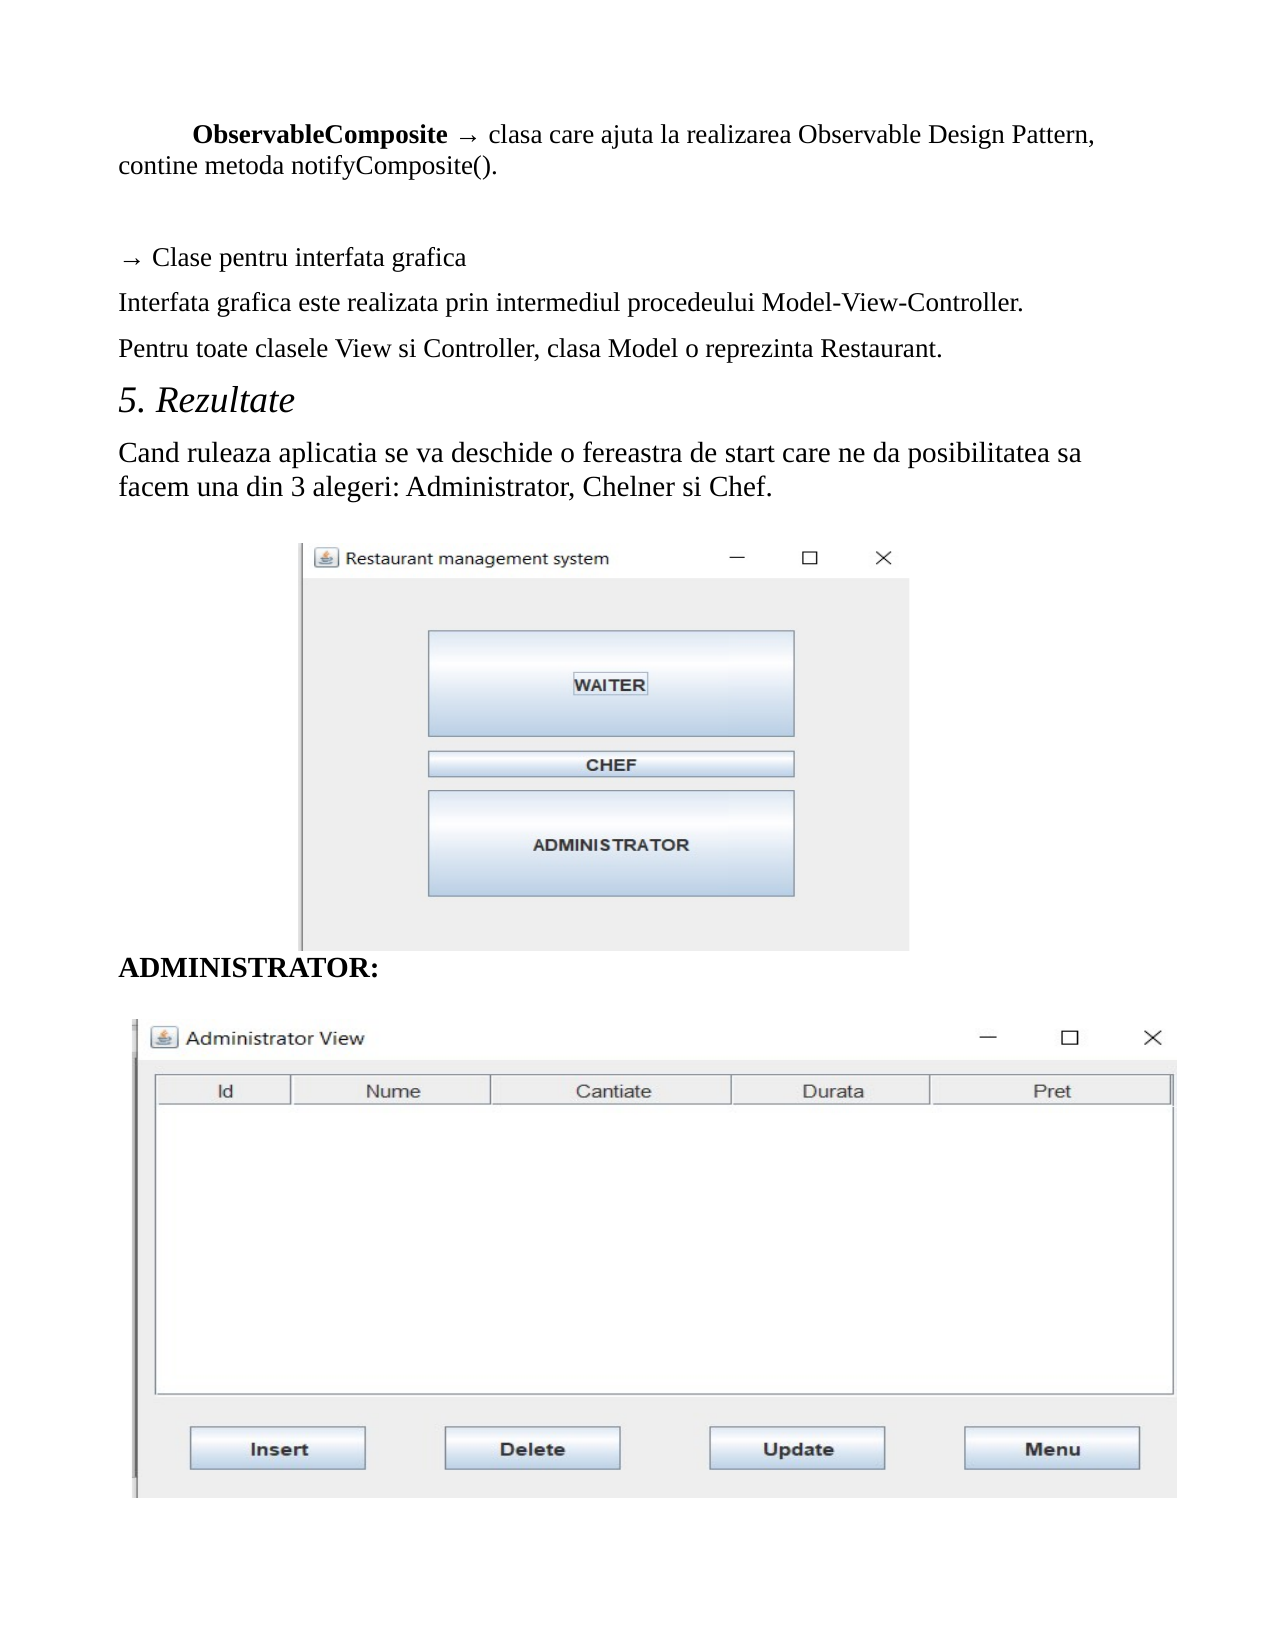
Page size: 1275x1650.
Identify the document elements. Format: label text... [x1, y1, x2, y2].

text ObservableComposite → clasa care ajuta la realizarea Observable Design Pattern, contine metoda notifyComposite(). [118, 118, 1157, 180]
text Interfata grafica este realizata prin intermediul procedeului Model-View-Controller. [118, 286, 1157, 318]
text 5. Rezultate [118, 378, 1157, 421]
picture [298, 543, 910, 951]
text ADMINISTRATOR: [118, 950, 1157, 984]
text → Clase pentru interfata grafica [118, 241, 1157, 272]
text Cand ruleaza aplicatia se va deschide o fereastra de start care ne da posibilitatea sa facem una din 3 alegeri: Administrator, Chelner si Chef. [118, 436, 1157, 503]
text Pentru toate clasele View si Controller, clasa Model o reprezinta Restaurant. [118, 332, 1157, 363]
picture [131, 1019, 1177, 1498]
